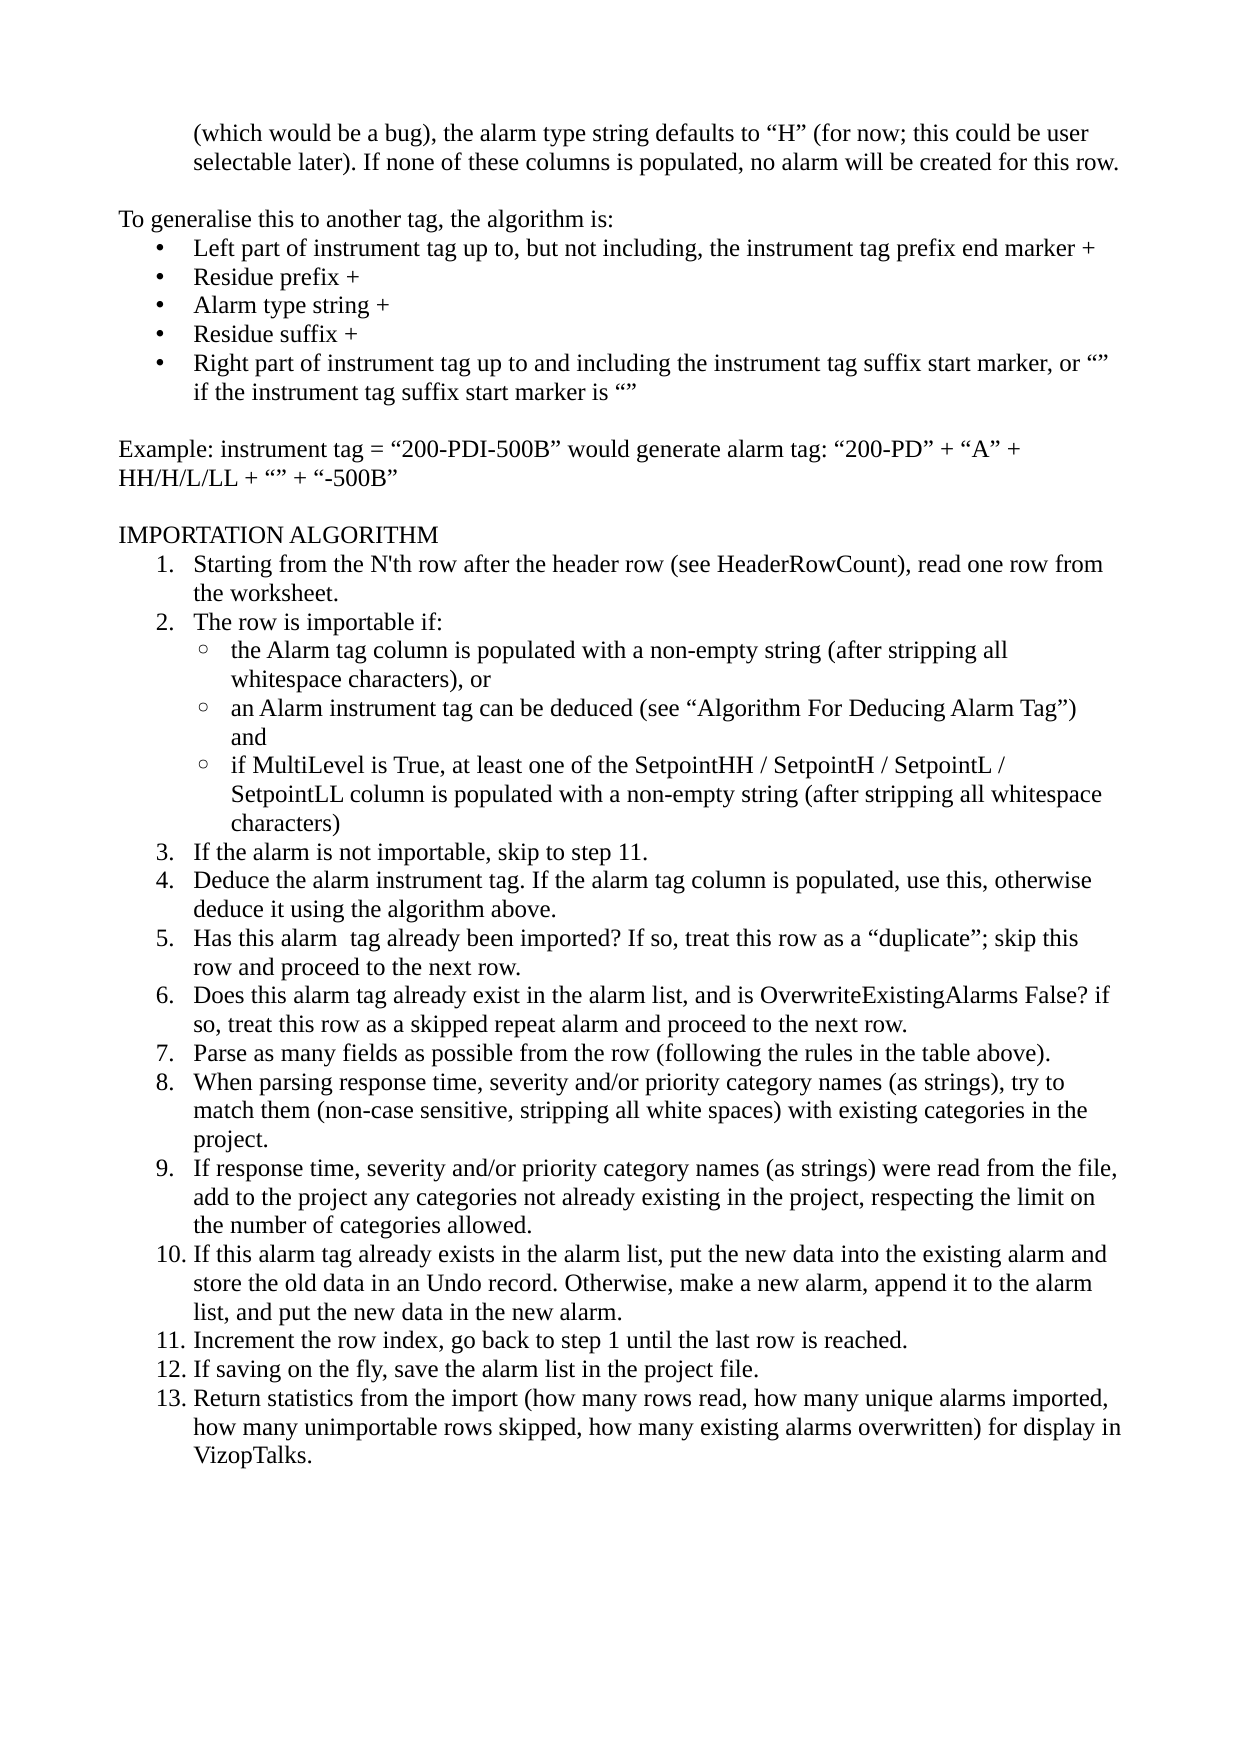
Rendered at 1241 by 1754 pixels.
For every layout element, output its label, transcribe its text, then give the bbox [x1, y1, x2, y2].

list Increment the row index, go back to step 1 until the last row is reached. [156, 1326, 1122, 1354]
list Deduce the alarm instrument tag. If the alarm tag column is populated, use this, otherwise deduce it using the algorithm above. [156, 866, 1122, 923]
list if MultiLevel is True, at least one of the SetpointHH / SetpointH / SetpointL / SetpointLL column is populated with a non-empty string (after stripping all whitespace characters) [193, 751, 1122, 837]
list If saving on the fly, save the alarm list in the project file. [156, 1354, 1122, 1383]
list Does this alarm tag already exist in the alarm list, and is OverwriteExistingAlarms False? if so, treat this row as a skipped repeat alarm and proceed to the next row. [156, 981, 1122, 1038]
list Left part of instrument tag up to, but not including, the instrument tag prefix end marker + [156, 233, 1122, 262]
text To generalise this to another tag, the algorithm is: [118, 204, 1122, 233]
list Has this alarm tag already been imported? If so, treat this row as a “duplicate”; skip this row and proceed to the next row. [156, 923, 1122, 981]
list Right part of instrument tag up to and including the instrument tag suffix start marker, or “” if the instrument tag suffix start marker is “” [156, 348, 1122, 406]
list When parsing response time, severity and/or priority category names (as strings), try to match them (non-case sensitive, stripping all white spaces) with existing categories in the project. [156, 1067, 1122, 1153]
list Residue suffix + [156, 319, 1122, 348]
list (which would be a bug), the alarm type string defaults to “H” (for now; this could be user selectable later). If none of these columns is populated, no alarm will be created for this row. [156, 118, 1122, 176]
list Parse as many fields as possible from the row (following the rules in the table above). [156, 1038, 1122, 1067]
list Alarm type string + [156, 291, 1122, 319]
text IMPORTATION ALGORITHM [118, 521, 1122, 549]
list and [193, 722, 1122, 751]
text Example: instrument tag = “200-PDI-500B” would generate alarm tag: “200-PD” + “A” + HH/H/L/LL + “” + “-500B” [118, 434, 1122, 492]
list Residue prefix + [156, 262, 1122, 291]
list If this alarm tag already exists in the alarm list, put the new data into the existing alarm and store the old data in an Undo record. Otherwise, make a new alarm, append it to the alarm list, and put the new data in the new alarm. [156, 1239, 1122, 1326]
list If response time, severity and/or priority category names (as strings) were read from the file, add to the project any categories not already existing in the project, respecting the limit on the number of categories allowed. [156, 1153, 1122, 1239]
list the Alarm tag column is populated with a non-empty string (after stripping all whitespace characters), or [193, 636, 1122, 693]
list an Alarm instrument tag can be deduced (see “Algorithm For Deducing Alarm Tag”) [193, 693, 1122, 722]
list Starting from the N'th row after the header row (see HeaderRowCount), read one row from the worksheet. [156, 549, 1122, 607]
list The row is importable if: [156, 607, 1122, 636]
list If the alarm is not importable, skip to step 11. [156, 837, 1122, 866]
list Return statistics from the import (how many rows read, how many unique alarms imported, how many unimportable rows skipped, how many existing alarms overwritten) for display in VizopTalks. [156, 1383, 1122, 1469]
